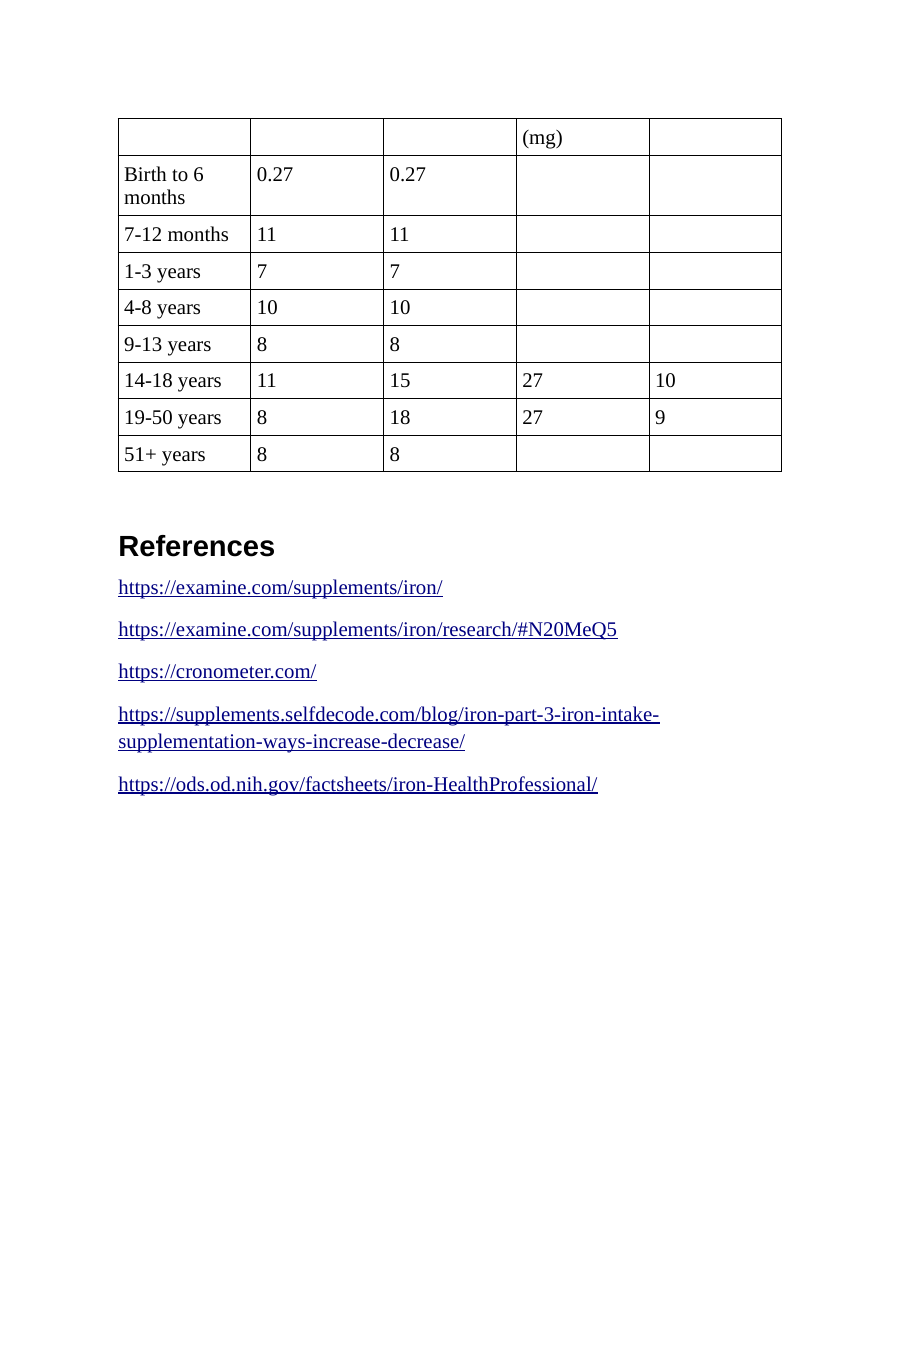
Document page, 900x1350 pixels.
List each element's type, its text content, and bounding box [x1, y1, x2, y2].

table_cell [650, 290, 781, 325]
table_cell [650, 156, 781, 215]
text https://cronometer.com/ [118, 659, 782, 683]
table_cell 51+ years [119, 436, 250, 471]
table_cell 4-8 years [119, 290, 250, 325]
table_cell 8 [251, 436, 383, 471]
table_cell 8 [384, 436, 516, 471]
table_cell 9 [650, 399, 781, 435]
table_cell 27 [517, 363, 649, 398]
table_cell 7 [384, 253, 516, 288]
text https://examine.com/supplements/iron/research/#N20MeQ5 [118, 617, 782, 641]
table_cell 1-3 years [119, 253, 250, 288]
table_cell 15 [384, 363, 516, 398]
table_cell 10 [251, 290, 383, 325]
table_cell Birth to 6 months [119, 156, 250, 215]
table_cell [517, 436, 649, 471]
table_cell [517, 326, 649, 362]
table_cell 9-13 years [119, 326, 250, 362]
table_cell [517, 216, 649, 252]
table_cell 11 [251, 363, 383, 398]
table_cell 7 [251, 253, 383, 288]
table_cell 10 [650, 363, 781, 398]
table_cell [517, 253, 649, 288]
text https://ods.od.nih.gov/factsheets/iron-HealthProfessional/ [118, 771, 782, 796]
table_cell 7-12 months [119, 216, 250, 252]
table_cell [650, 436, 781, 471]
table_cell 8 [251, 326, 383, 362]
table_cell [517, 156, 649, 215]
table_cell 19-50 years [119, 399, 250, 435]
table_cell 10 [384, 290, 516, 325]
table_cell 0.27 [384, 156, 516, 215]
table_cell 18 [384, 399, 516, 435]
table_header (mg) [517, 119, 649, 155]
table_cell 8 [384, 326, 516, 362]
table_cell [650, 216, 781, 252]
table_cell [650, 326, 781, 362]
text https://examine.com/supplements/iron/ [118, 575, 782, 599]
table_cell 14-18 years [119, 363, 250, 398]
table_cell 11 [384, 216, 516, 252]
table_header [650, 119, 781, 155]
table_cell [650, 253, 781, 288]
table_cell 0.27 [251, 156, 383, 215]
table_header [119, 119, 250, 155]
table_cell 11 [251, 216, 383, 252]
text https://supplements.selfdecode.com/blog/iron-part-3-iron-intake-supplementation-ways-increase-decrease/ [118, 702, 782, 753]
table_header [251, 119, 383, 155]
table_header [384, 119, 516, 155]
table_cell 8 [251, 399, 383, 435]
table_cell 27 [517, 399, 649, 435]
subtitle References [118, 529, 782, 563]
table_cell [517, 290, 649, 325]
